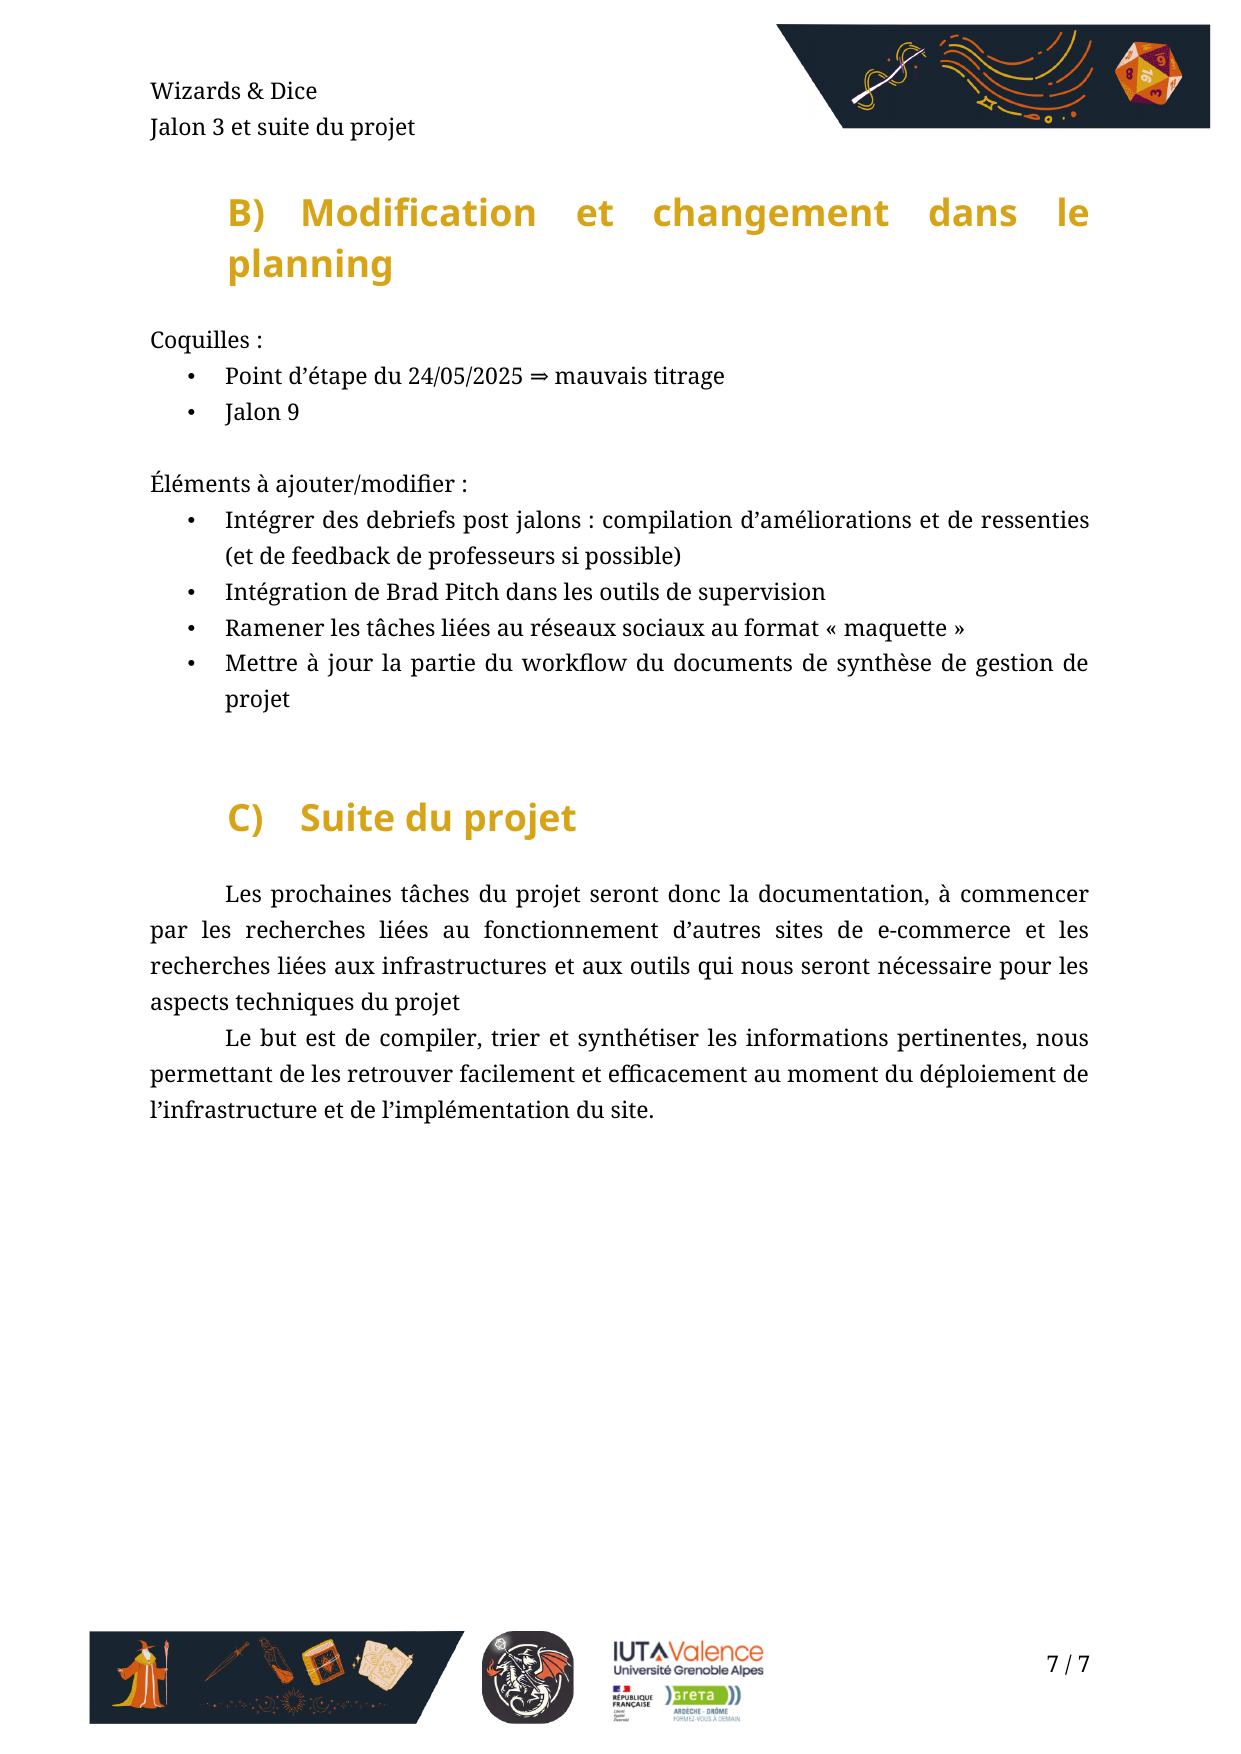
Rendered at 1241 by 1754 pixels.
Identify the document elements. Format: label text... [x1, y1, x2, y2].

subtitle Suite du projet [227, 791, 1090, 842]
list Intégrer des debriefs post jalons : compilation d’améliorations et de ressenties (et de feedback de professeurs si possible) [187, 504, 1090, 571]
list Point d’étape du 24/05/2025 ⇒ mauvais titrage [187, 360, 1090, 391]
list Jalon 9 [187, 396, 1090, 427]
text Les prochaines tâches du projet seront donc la documentation, à commencer par les recherches liées au fonctionnement d’autres sites de e-commerce et les recherches liées aux infrastructures et aux outils qui nous seront nécessaire pour les aspects techniques du projet [150, 878, 1090, 1017]
list Mettre à jour la partie du workflow du documents de synthèse de gestion de projet [187, 647, 1090, 714]
list Ramener les tâches liées au réseaux sociaux au format « maquette » [187, 611, 1090, 643]
picture [81, 1620, 788, 1733]
list Intégration de Brad Pitch dans les outils de supervision [187, 576, 1090, 607]
picture [771, 21, 1218, 131]
text Le but est de compiler, trier et synthétiser les informations pertinentes, nous permettant de les retrouver facilement et efficacement au moment du déploiement de l’infrastructure et de l’implémentation du site. [150, 1022, 1090, 1125]
subtitle Modification et changement dans le planning [227, 186, 1090, 288]
text Coquilles : [150, 324, 1090, 355]
text Éléments à ajouter/modifier : [150, 468, 1090, 499]
